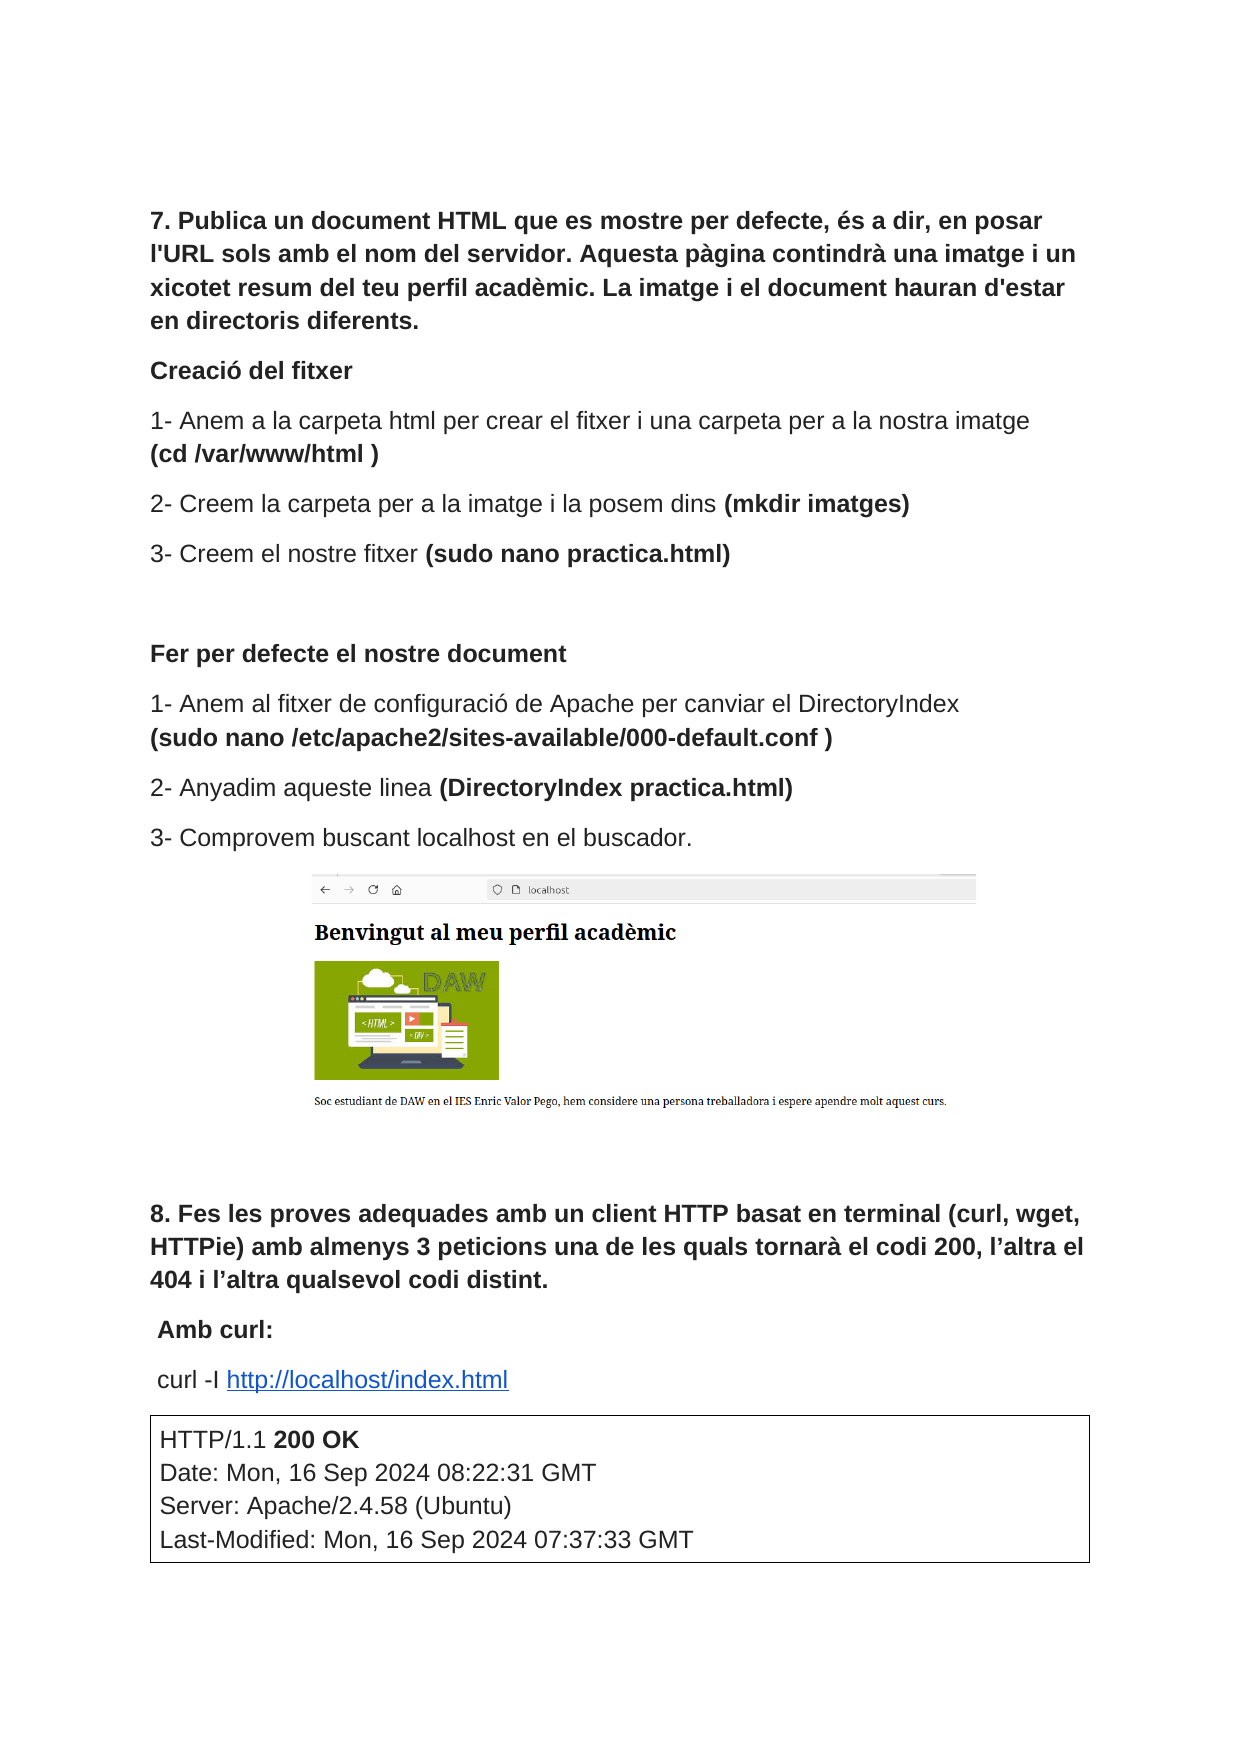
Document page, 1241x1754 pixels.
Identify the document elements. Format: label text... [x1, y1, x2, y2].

text Server: Apache/2.4.58 (Ubuntu) [151, 1482, 1089, 1515]
text curl -I http://localhost/index.html [150, 1365, 1090, 1394]
text 2- Creem la carpeta per a la imatge i la posem dins (mkdir imatges) [150, 489, 1090, 518]
text 7. Publica un document HTML que es mostre per defecte, és a dir, en posar l'URL sols amb el nom del servidor. Aquesta pàgina contindrà una imatge i un xicotet resum del teu perfil acadèmic. La imatge i el document hauran d'estar en directoris diferents. [150, 206, 1090, 335]
text HTTP/1.1 200 OK [151, 1416, 1089, 1448]
text Last-Modified: Mon, 16 Sep 2024 07:37:33 GMT [151, 1515, 1089, 1562]
picture [311, 874, 977, 1144]
text 1- Anem a la carpeta html per crear el fitxer i una carpeta per a la nostra imatge (cd /var/www/html ) [150, 406, 1090, 468]
text 3- Comprovem buscant localhost en el buscador. [150, 823, 1090, 852]
text Date: Mon, 16 Sep 2024 08:22:31 GMT [151, 1448, 1089, 1482]
text Creació del fitxer [150, 356, 1090, 385]
text 2- Anyadim aqueste linea (DirectoryIndex practica.html) [150, 773, 1090, 802]
text 8. Fes les proves adequades amb un client HTTP basat en terminal (curl, wget, HTTPie) amb almenys 3 peticions una de les quals tornarà el codi 200, l’altra el 404 i l’altra qualsevol codi distint. [150, 1198, 1090, 1294]
text Amb curl: [150, 1315, 1090, 1344]
text 3- Creem el nostre fitxer (sudo nano practica.html) [150, 539, 1090, 568]
text 1- Anem al fitxer de configuració de Apache per canviar el DirectoryIndex (sudo nano /etc/apache2/sites-available/000-default.conf ) [150, 689, 1090, 752]
text Fer per defecte el nostre document [150, 639, 1090, 668]
